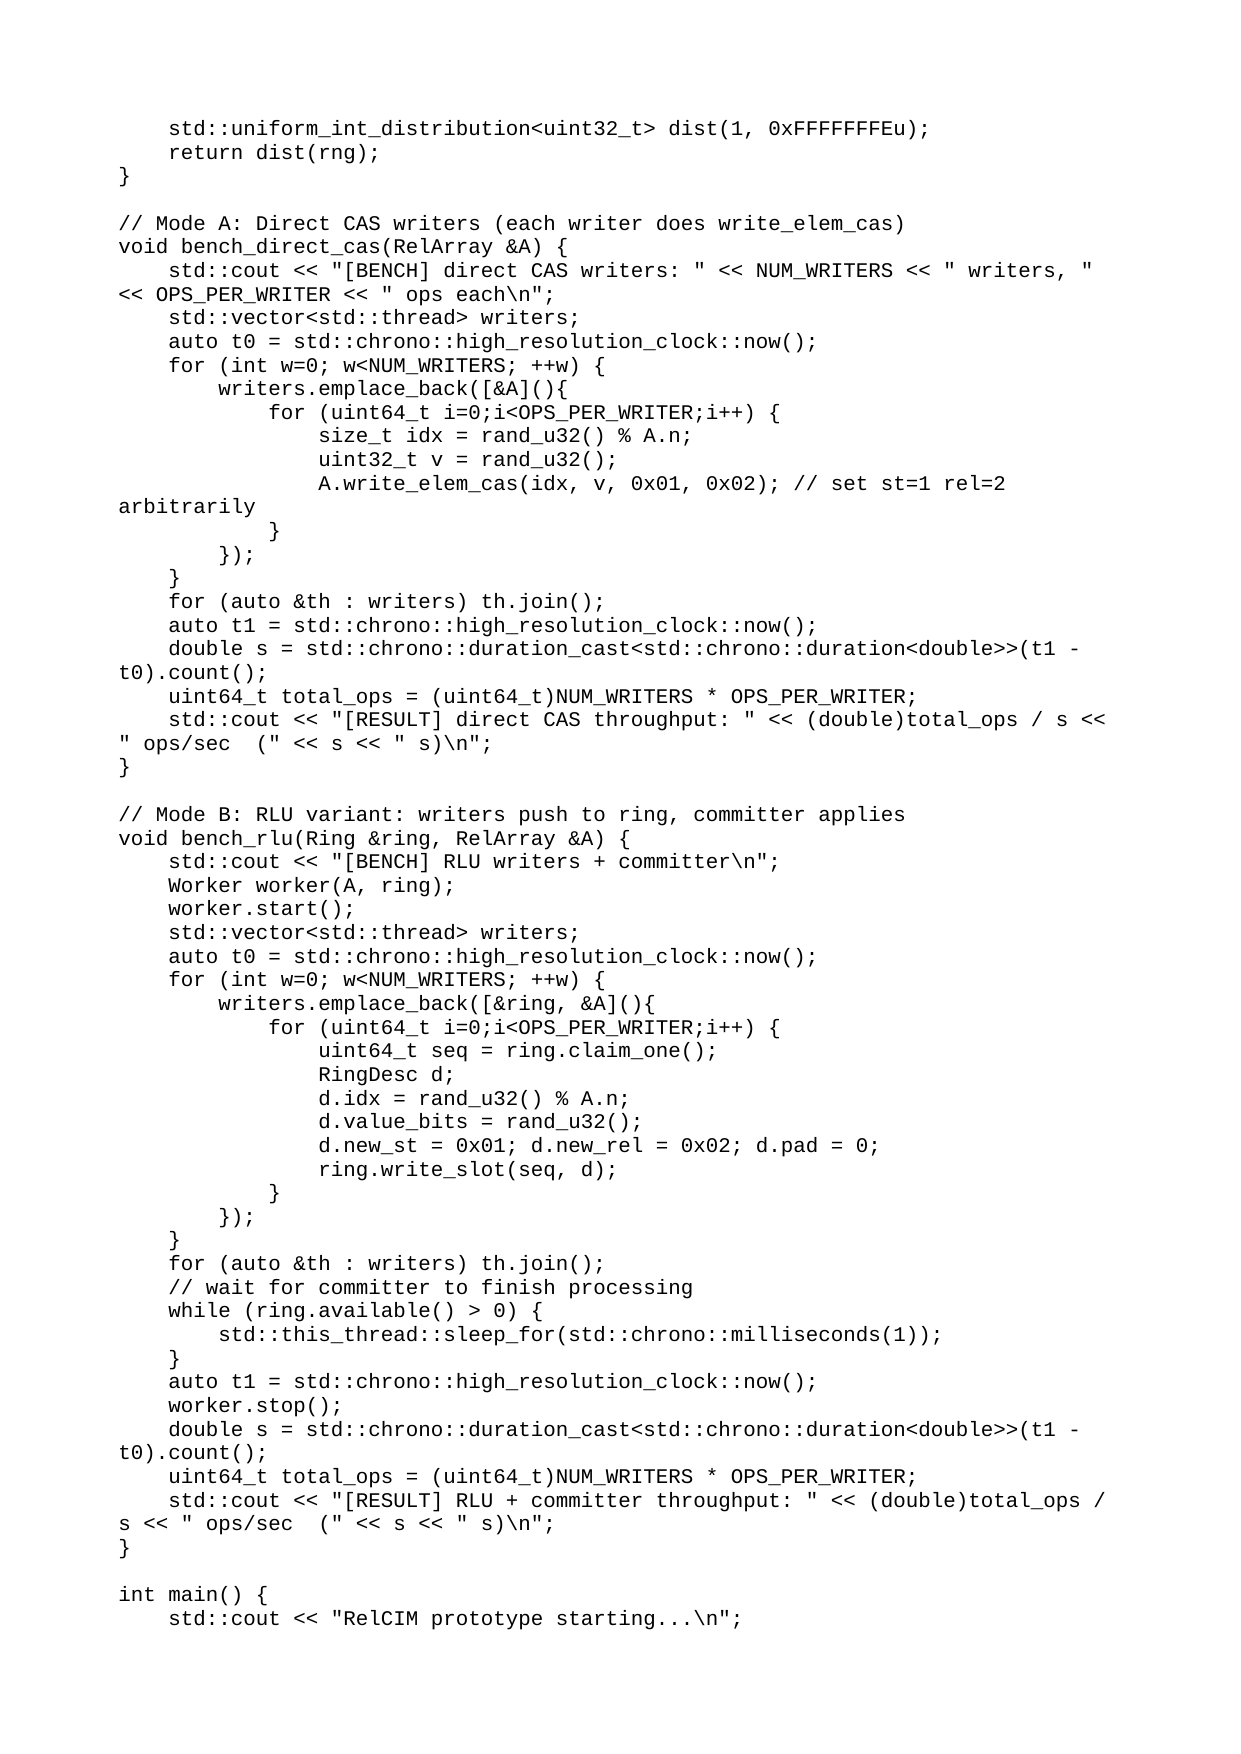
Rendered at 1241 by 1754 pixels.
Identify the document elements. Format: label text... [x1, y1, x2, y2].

text uint64_t total_ops = (uint64_t)NUM_WRITERS * OPS_PER_WRITER; [118, 1466, 1122, 1489]
text worker.stop(); [118, 1395, 1122, 1419]
text std::cout << "[BENCH] direct CAS writers: " << NUM_WRITERS << " writers, " << OPS_PER_WRITER << " ops each\n"; [118, 260, 1122, 307]
text d.new_st = 0x01; d.new_rel = 0x02; d.pad = 0; [118, 1135, 1122, 1158]
text auto t0 = std::chrono::high_resolution_clock::now(); [118, 946, 1122, 969]
text int main() { [118, 1584, 1122, 1608]
text d.idx = rand_u32() % A.n; [118, 1088, 1122, 1111]
text double s = std::chrono::duration_cast<std::chrono::duration<double>>(t1 - t0).count(); [118, 638, 1122, 686]
text while (ring.available() > 0) { [118, 1300, 1122, 1324]
text void bench_rlu(Ring &ring, RelArray &A) { [118, 827, 1122, 851]
text size_t idx = rand_u32() % A.n; [118, 426, 1122, 449]
text } [118, 1348, 1122, 1371]
text double s = std::chrono::duration_cast<std::chrono::duration<double>>(t1 - t0).count(); [118, 1419, 1122, 1466]
text worker.start(); [118, 898, 1122, 922]
text }); [118, 544, 1122, 567]
text }); [118, 1206, 1122, 1229]
text // wait for committer to finish processing [118, 1277, 1122, 1300]
text for (int w=0; w<NUM_WRITERS; ++w) { [118, 969, 1122, 993]
text auto t0 = std::chrono::high_resolution_clock::now(); [118, 331, 1122, 354]
text d.value_bits = rand_u32(); [118, 1111, 1122, 1135]
text std::cout << "[RESULT] RLU + committer throughput: " << (double)total_ops / s << " ops/sec (" << s << " s)\n"; [118, 1489, 1122, 1537]
text for (auto &th : writers) th.join(); [118, 1253, 1122, 1277]
text A.write_elem_cas(idx, v, 0x01, 0x02); // set st=1 rel=2 arbitrarily [118, 473, 1122, 520]
text auto t1 = std::chrono::high_resolution_clock::now(); [118, 615, 1122, 638]
text // Mode B: RLU variant: writers push to ring, committer applies [118, 804, 1122, 827]
text for (auto &th : writers) th.join(); [118, 591, 1122, 615]
text RingDesc d; [118, 1064, 1122, 1088]
text std::cout << "RelCIM prototype starting...\n"; [118, 1608, 1122, 1631]
text uint64_t seq = ring.claim_one(); [118, 1040, 1122, 1064]
text } [118, 1537, 1122, 1561]
text uint32_t v = rand_u32(); [118, 449, 1122, 473]
text } [118, 520, 1122, 544]
text } [118, 567, 1122, 591]
text writers.emplace_back([&A](){ [118, 378, 1122, 402]
text } [118, 1229, 1122, 1253]
text std::uniform_int_distribution<uint32_t> dist(1, 0xFFFFFFFEu); [118, 118, 1122, 142]
text for (int w=0; w<NUM_WRITERS; ++w) { [118, 354, 1122, 378]
text std::vector<std::thread> writers; [118, 922, 1122, 946]
text writers.emplace_back([&ring, &A](){ [118, 993, 1122, 1017]
text Worker worker(A, ring); [118, 875, 1122, 898]
text } [118, 757, 1122, 780]
text ring.write_slot(seq, d); [118, 1158, 1122, 1182]
text for (uint64_t i=0;i<OPS_PER_WRITER;i++) { [118, 1017, 1122, 1040]
text } [118, 165, 1122, 189]
text std::vector<std::thread> writers; [118, 307, 1122, 331]
text std::cout << "[RESULT] direct CAS throughput: " << (double)total_ops / s << " ops/sec (" << s << " s)\n"; [118, 709, 1122, 757]
text uint64_t total_ops = (uint64_t)NUM_WRITERS * OPS_PER_WRITER; [118, 686, 1122, 709]
text // Mode A: Direct CAS writers (each writer does write_elem_cas) [118, 213, 1122, 236]
text auto t1 = std::chrono::high_resolution_clock::now(); [118, 1371, 1122, 1395]
text std::cout << "[BENCH] RLU writers + committer\n"; [118, 851, 1122, 875]
text return dist(rng); [118, 142, 1122, 165]
text for (uint64_t i=0;i<OPS_PER_WRITER;i++) { [118, 402, 1122, 426]
text void bench_direct_cas(RelArray &A) { [118, 236, 1122, 260]
text } [118, 1182, 1122, 1206]
text std::this_thread::sleep_for(std::chrono::milliseconds(1)); [118, 1324, 1122, 1348]
